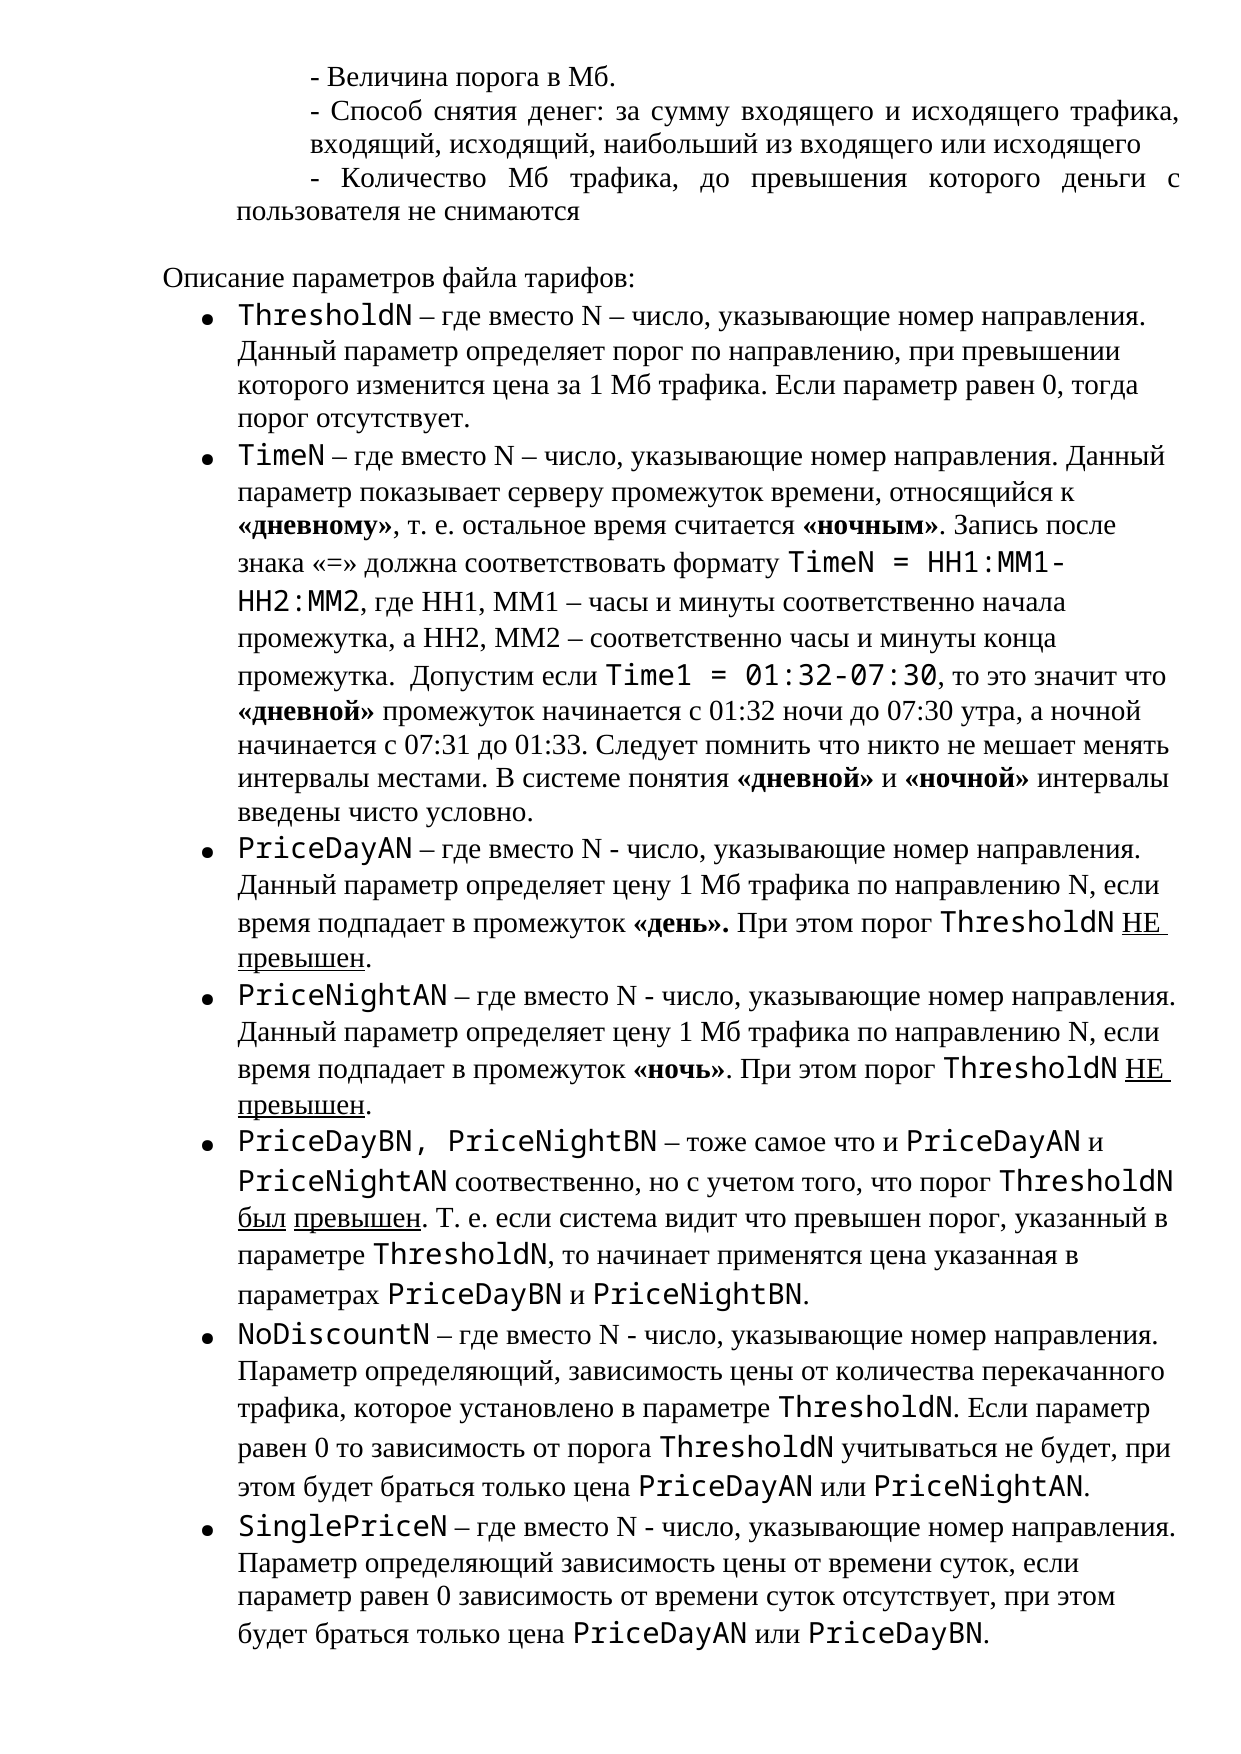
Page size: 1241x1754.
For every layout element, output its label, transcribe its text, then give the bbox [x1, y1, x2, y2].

text - Количество Мб трафика, до превышения которого деньги с пользователя не снимаются [236, 160, 1181, 227]
text - Способ снятия денег: за сумму входящего и исходящего трафика, входящий, исходящий, наибольший из входящего или исходящего [310, 93, 1181, 160]
text Описание параметров файла тарифов: [162, 260, 1181, 294]
list PriceDayBN, PriceNightBN – тоже самое что и PriceDayAN и PriceNightAN соотвественно, но с учетом того, что порог ThresholdN был превышен. Т. е. если система видит что превышен порог, указанный в параметре ThresholdN, то начинает применятся цена указанная в параметрах PriceDayBN и PriceNightBN. [200, 1121, 1181, 1313]
list PriceDayAN – где вместо N - число, указывающие номер направления. Данный параметр определяет цену 1 Мб трафика по направлению N, если время подпадает в промежуток «день». При этом порог ThresholdN НЕ превышен. [200, 828, 1181, 974]
text - Величина порога в Мб. [236, 59, 1181, 93]
list NoDiscountN – где вместо N - число, указывающие номер направления. Параметр определяющий, зависимость цены от количества перекачанного трафика, которое установлено в параметре ThresholdN. Если параметр равен 0 то зависимость от порога ThresholdN учитываться не будет, при этом будет браться только цена PriceDayAN или PriceNightAN. [200, 1313, 1181, 1505]
list TimeN – где вместо N – число, указывающие номер направления. Данный параметр показывает серверу промежуток времени, относящийся к «дневному», т. е. остальное время считается «ночным». Запись после знака «=» должна соответствовать формату TimeN = HH1:MM1-HH2:MM2, где HH1, MM1 – часы и минуты соответственно начала промежутка, а HH2, MM2 – соответственно часы и минуты конца промежутка. Допустим если Time1 = 01:32-07:30, то это значит что «дневной» промежуток начинается с 01:32 ночи до 07:30 утра, а ночной начинается с 07:31 до 01:33. Следует помнить что никто не мешает менять интервалы местами. В системе понятия «дневной» и «ночной» интервалы введены чисто условно. [200, 434, 1181, 828]
list PriceNightAN – где вместо N - число, указывающие номер направления. Данный параметр определяет цену 1 Мб трафика по направлению N, если время подпадает в промежуток «ночь». При этом порог ThresholdN НЕ превышен. [200, 974, 1181, 1121]
list ThresholdN – где вместо N – число, указывающие номер направления. Данный параметр определяет порог по направлению, при превышении которого изменится цена за 1 Мб трафика. Если параметр равен 0, тогда порог отсутствует. [200, 294, 1181, 434]
list SinglePriceN – где вместо N - число, указывающие номер направления. Параметр определяющий зависимость цены от времени суток, если параметр равен 0 зависимость от времени суток отсутствует, при этом будет браться только цена PriceDayAN или PriceDayBN. [200, 1505, 1181, 1652]
